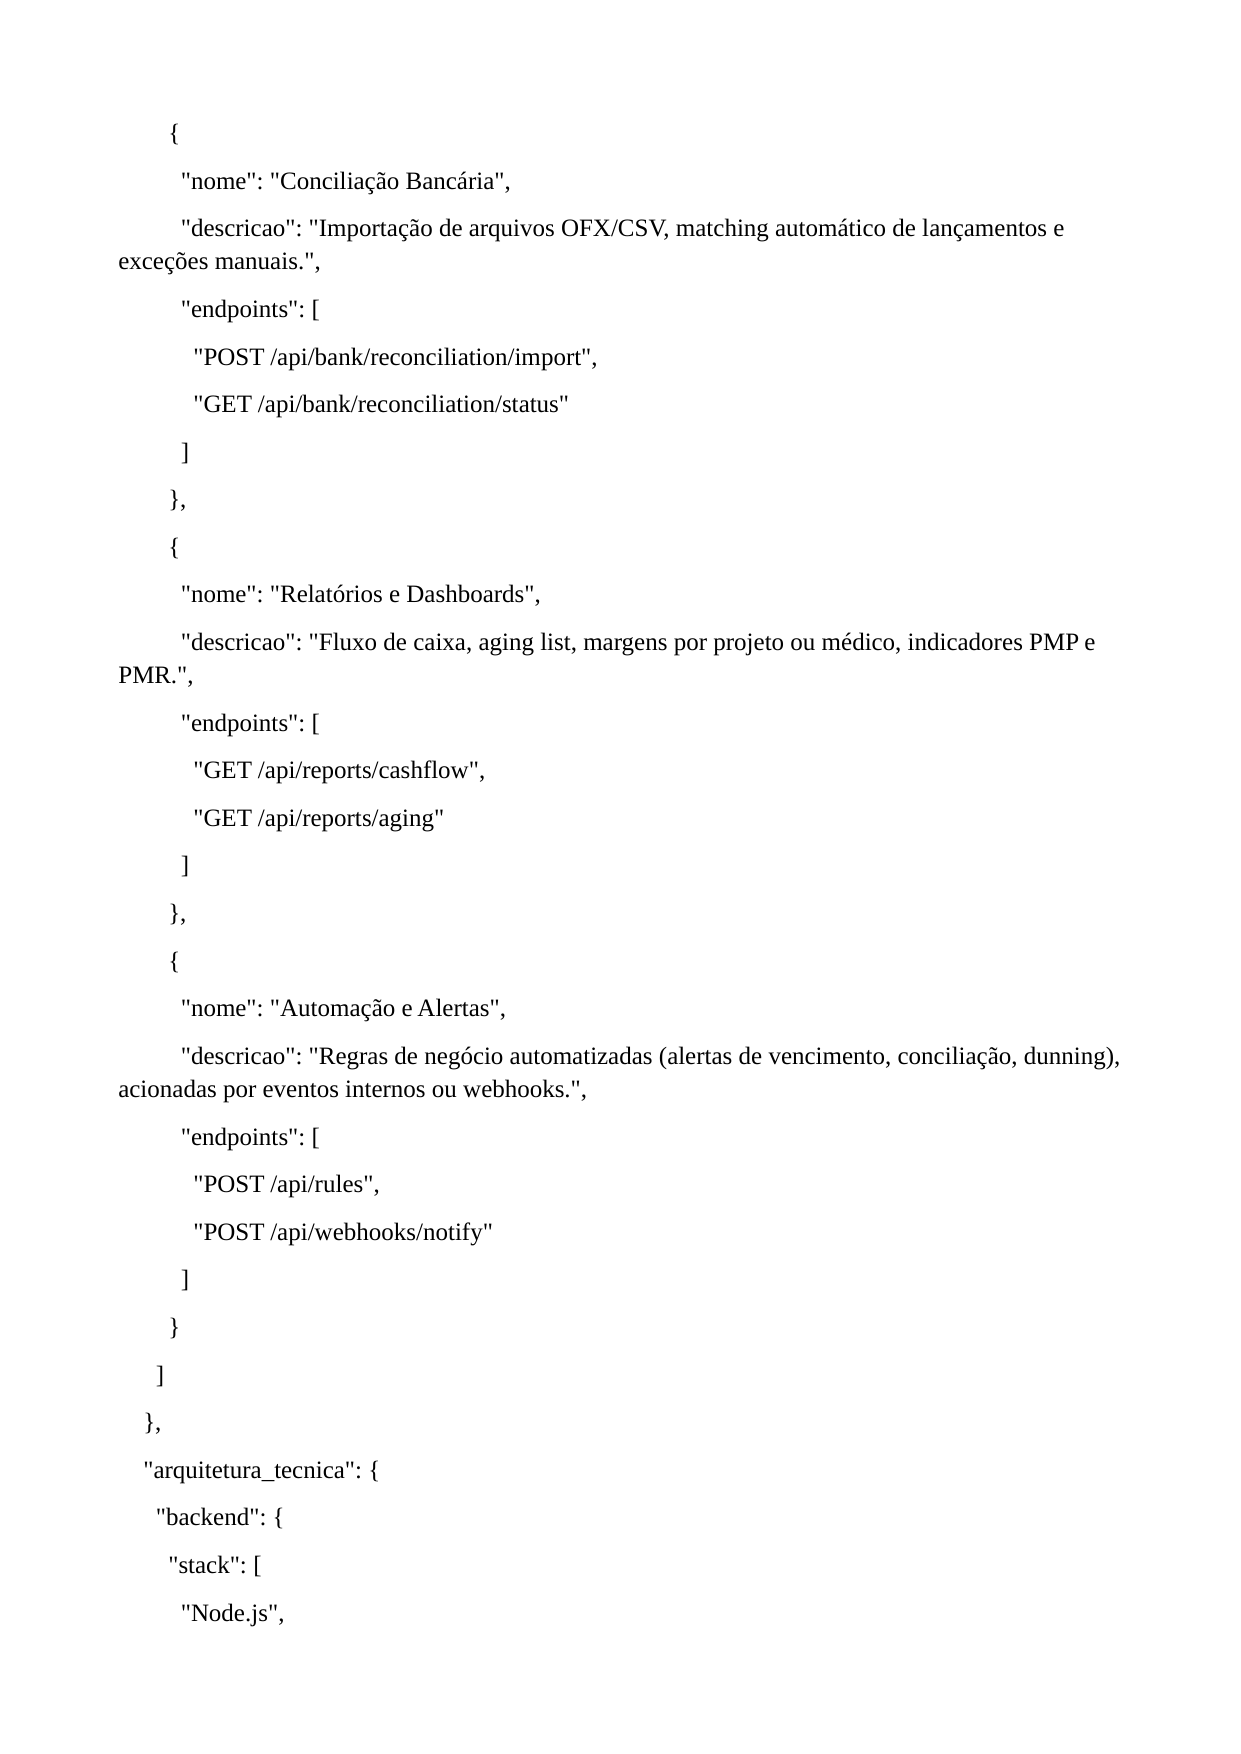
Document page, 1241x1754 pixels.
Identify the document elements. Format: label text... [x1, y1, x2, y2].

text "endpoints": [ [118, 708, 1122, 737]
text "descricao": "Regras de negócio automatizadas (alertas de vencimento, conciliação, dunning), acionadas por eventos internos ou webhooks.", [118, 1041, 1122, 1103]
text } [118, 1312, 1122, 1341]
text ] [118, 437, 1122, 466]
text "Node.js", [118, 1598, 1122, 1626]
text "endpoints": [ [118, 1122, 1122, 1150]
text "nome": "Relatórios e Dashboards", [118, 579, 1122, 608]
text ] [118, 1360, 1122, 1388]
text }, [118, 898, 1122, 927]
text "GET /api/reports/cashflow", [118, 755, 1122, 784]
text "POST /api/bank/reconciliation/import", [118, 342, 1122, 370]
text { [118, 946, 1122, 974]
text "GET /api/reports/aging" [118, 803, 1122, 832]
text "descricao": "Fluxo de caixa, aging list, margens por projeto ou médico, indicadores PMP e PMR.", [118, 627, 1122, 689]
text "POST /api/webhooks/notify" [118, 1217, 1122, 1246]
text ] [118, 851, 1122, 879]
text "descricao": "Importação de arquivos OFX/CSV, matching automático de lançamentos e exceções manuais.", [118, 213, 1122, 275]
text }, [118, 1407, 1122, 1436]
text "arquitetura_tecnica": { [118, 1455, 1122, 1484]
text "nome": "Automação e Alertas", [118, 993, 1122, 1022]
text "endpoints": [ [118, 294, 1122, 323]
text { [118, 118, 1122, 147]
text "stack": [ [118, 1550, 1122, 1579]
text { [118, 532, 1122, 561]
text "backend": { [118, 1502, 1122, 1531]
text "nome": "Conciliação Bancária", [118, 166, 1122, 194]
text ] [118, 1264, 1122, 1293]
text }, [118, 484, 1122, 513]
text "GET /api/bank/reconciliation/status" [118, 389, 1122, 418]
text "POST /api/rules", [118, 1169, 1122, 1198]
